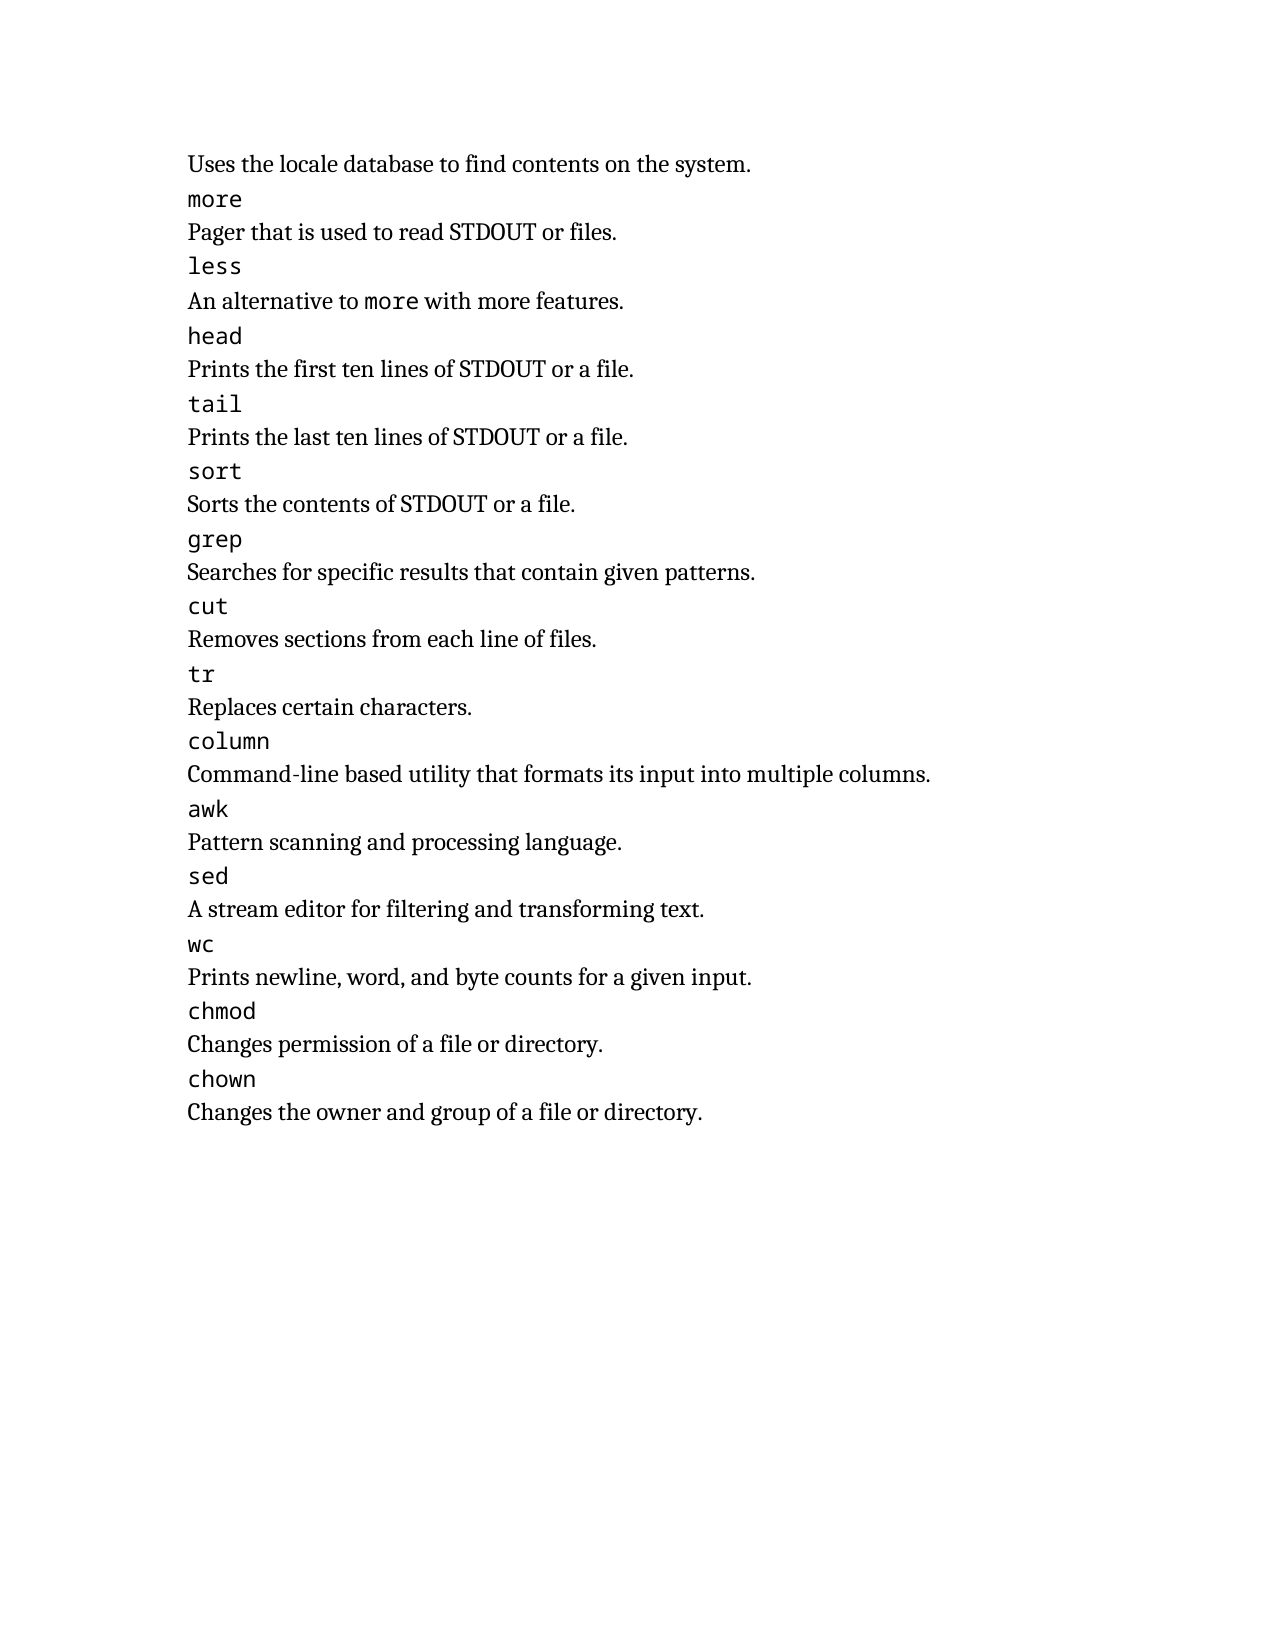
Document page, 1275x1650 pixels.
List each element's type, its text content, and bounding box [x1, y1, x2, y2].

text chown [187, 1062, 1087, 1094]
text Prints the first ten lines of STDOUT or a file. [187, 355, 1087, 384]
text Uses the locale database to find contents on the system. [187, 150, 1087, 179]
text Pager that is used to read STDOUT or files. [187, 217, 1087, 246]
text cut [187, 590, 1087, 621]
text less [187, 250, 1087, 281]
text Searches for specific results that contain given patterns. [187, 557, 1087, 586]
text Prints the last ten lines of STDOUT or a file. [187, 422, 1087, 451]
text Changes the owner and group of a file or directory. [187, 1097, 1087, 1126]
text An alternative to more with more features. [187, 285, 1087, 316]
text Pattern scanning and processing language. [187, 827, 1087, 856]
text sed [187, 860, 1087, 891]
text Command-line based utility that formats its input into multiple columns. [187, 760, 1087, 789]
text A stream editor for filtering and transforming text. [187, 895, 1087, 924]
text wc [187, 927, 1087, 959]
text chmod [187, 995, 1087, 1026]
text awk [187, 792, 1087, 824]
text tr [187, 657, 1087, 689]
text Sorts the contents of STDOUT or a file. [187, 490, 1087, 519]
text sort [187, 455, 1087, 486]
text Changes permission of a file or directory. [187, 1030, 1087, 1059]
text head [187, 320, 1087, 351]
text more [187, 182, 1087, 214]
text Prints newline, word, and byte counts for a given input. [187, 962, 1087, 991]
text tail [187, 387, 1087, 419]
text grep [187, 522, 1087, 554]
text Removes sections from each line of files. [187, 625, 1087, 654]
text Replaces certain characters. [187, 692, 1087, 721]
text column [187, 725, 1087, 756]
